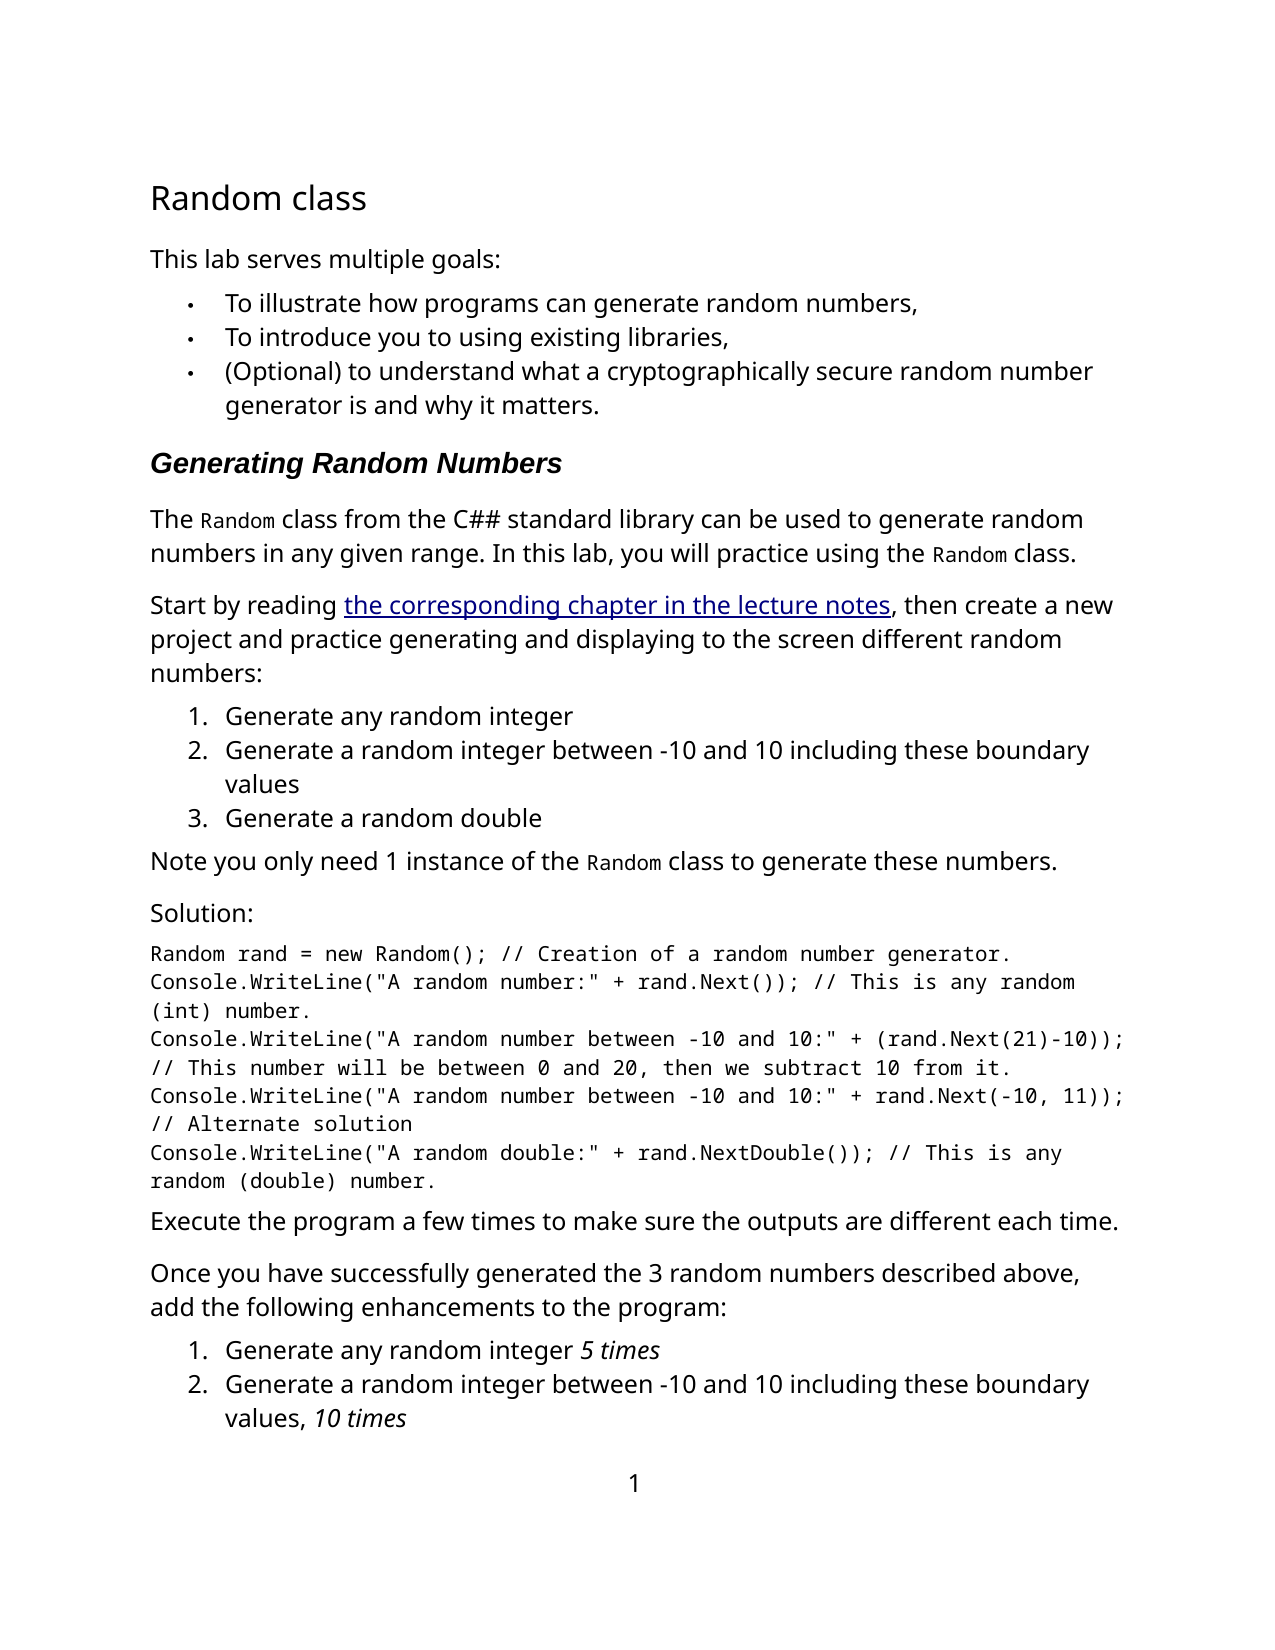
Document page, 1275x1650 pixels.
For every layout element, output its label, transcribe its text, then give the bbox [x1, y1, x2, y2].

list Generate a random double [187, 801, 1125, 835]
list (Optional) to understand what a cryptographically secure random number generator is and why it matters. [187, 353, 1125, 421]
text Console.WriteLine("A random double:" + rand.NextDouble()); // This is any random (double) number. [150, 1138, 1125, 1195]
list Generate a random integer between -10 and 10 including these boundary values [187, 733, 1125, 801]
text Console.WriteLine("A random number between -10 and 10:" + rand.Next(-10, 11)); // Alternate solution [150, 1081, 1125, 1138]
list Generate a random integer between -10 and 10 including these boundary values, 10 times [187, 1367, 1125, 1435]
text Execute the program a few times to make sure the outputs are different each time. [150, 1204, 1125, 1238]
list Generate any random integer 5 times [187, 1333, 1125, 1367]
text Note you only need 1 instance of the Random class to generate these numbers. [150, 844, 1125, 878]
text Console.WriteLine("A random number between -10 and 10:" + (rand.Next(21)-10)); // This number will be between 0 and 20, then we subtract 10 from it. [150, 1024, 1125, 1081]
text This lab serves multiple goals: [150, 242, 1125, 276]
list Generate any random integer [187, 699, 1125, 733]
text Once you have successfully generated the 3 random numbers described above, add the following enhancements to the program: [150, 1256, 1125, 1324]
text Console.WriteLine("A random number:" + rand.Next()); // This is any random (int) number. [150, 967, 1125, 1024]
list To illustrate how programs can generate random numbers, [187, 285, 1125, 319]
subtitle Generating Random Numbers [150, 446, 1125, 480]
text Random rand = new Random(); // Creation of a random number generator. [150, 939, 1125, 967]
text The Random class from the C## standard library can be used to generate random numbers in any given range. In this lab, you will practice using the Random class. [150, 501, 1125, 569]
subtitle Random class [150, 175, 1125, 221]
text Start by reading the corresponding chapter in the lecture notes, then create a new project and practice generating and displaying to the screen different random numbers: [150, 587, 1125, 690]
list To introduce you to using existing libraries, [187, 319, 1125, 353]
text Solution: [150, 896, 1125, 930]
